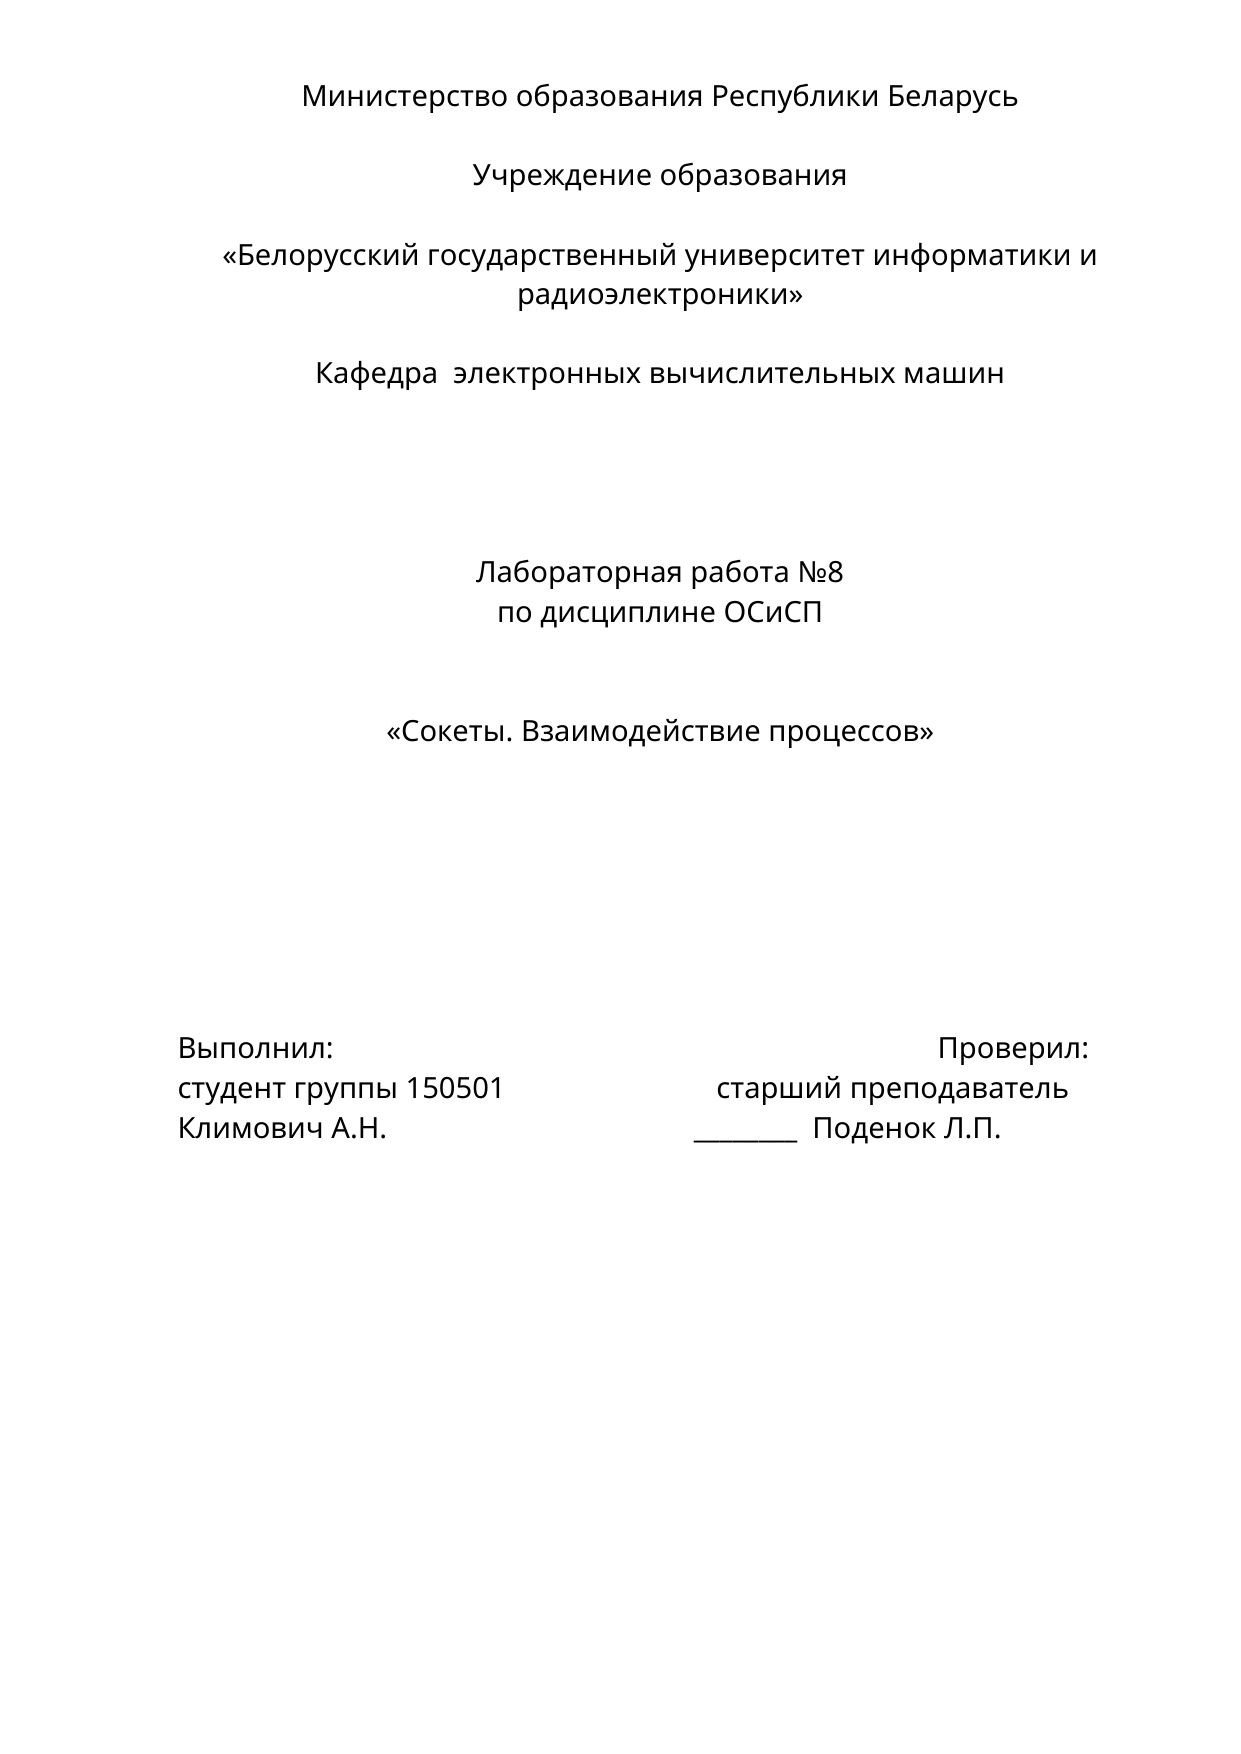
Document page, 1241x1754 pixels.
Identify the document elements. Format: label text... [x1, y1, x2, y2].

text Лабораторная работа №8 [177, 551, 1143, 591]
text Министерство образования Республики Беларусь [177, 75, 1143, 115]
text Климович А.Н. ________ Поденок Л.П. [177, 1107, 1143, 1147]
text «Сокеты. Взаимодействие процессов» [177, 710, 1143, 750]
text Выполнил: Проверил: [177, 1027, 1143, 1067]
text Учреждение образования [177, 154, 1143, 194]
text студент группы 150501 старший преподаватель [177, 1067, 1143, 1107]
text по дисциплине ОСиСП [177, 591, 1143, 631]
text Кафедра электронных вычислительных машин [177, 353, 1143, 392]
text «Белорусский государственный университет информатики и радиоэлектроники» [177, 234, 1143, 313]
